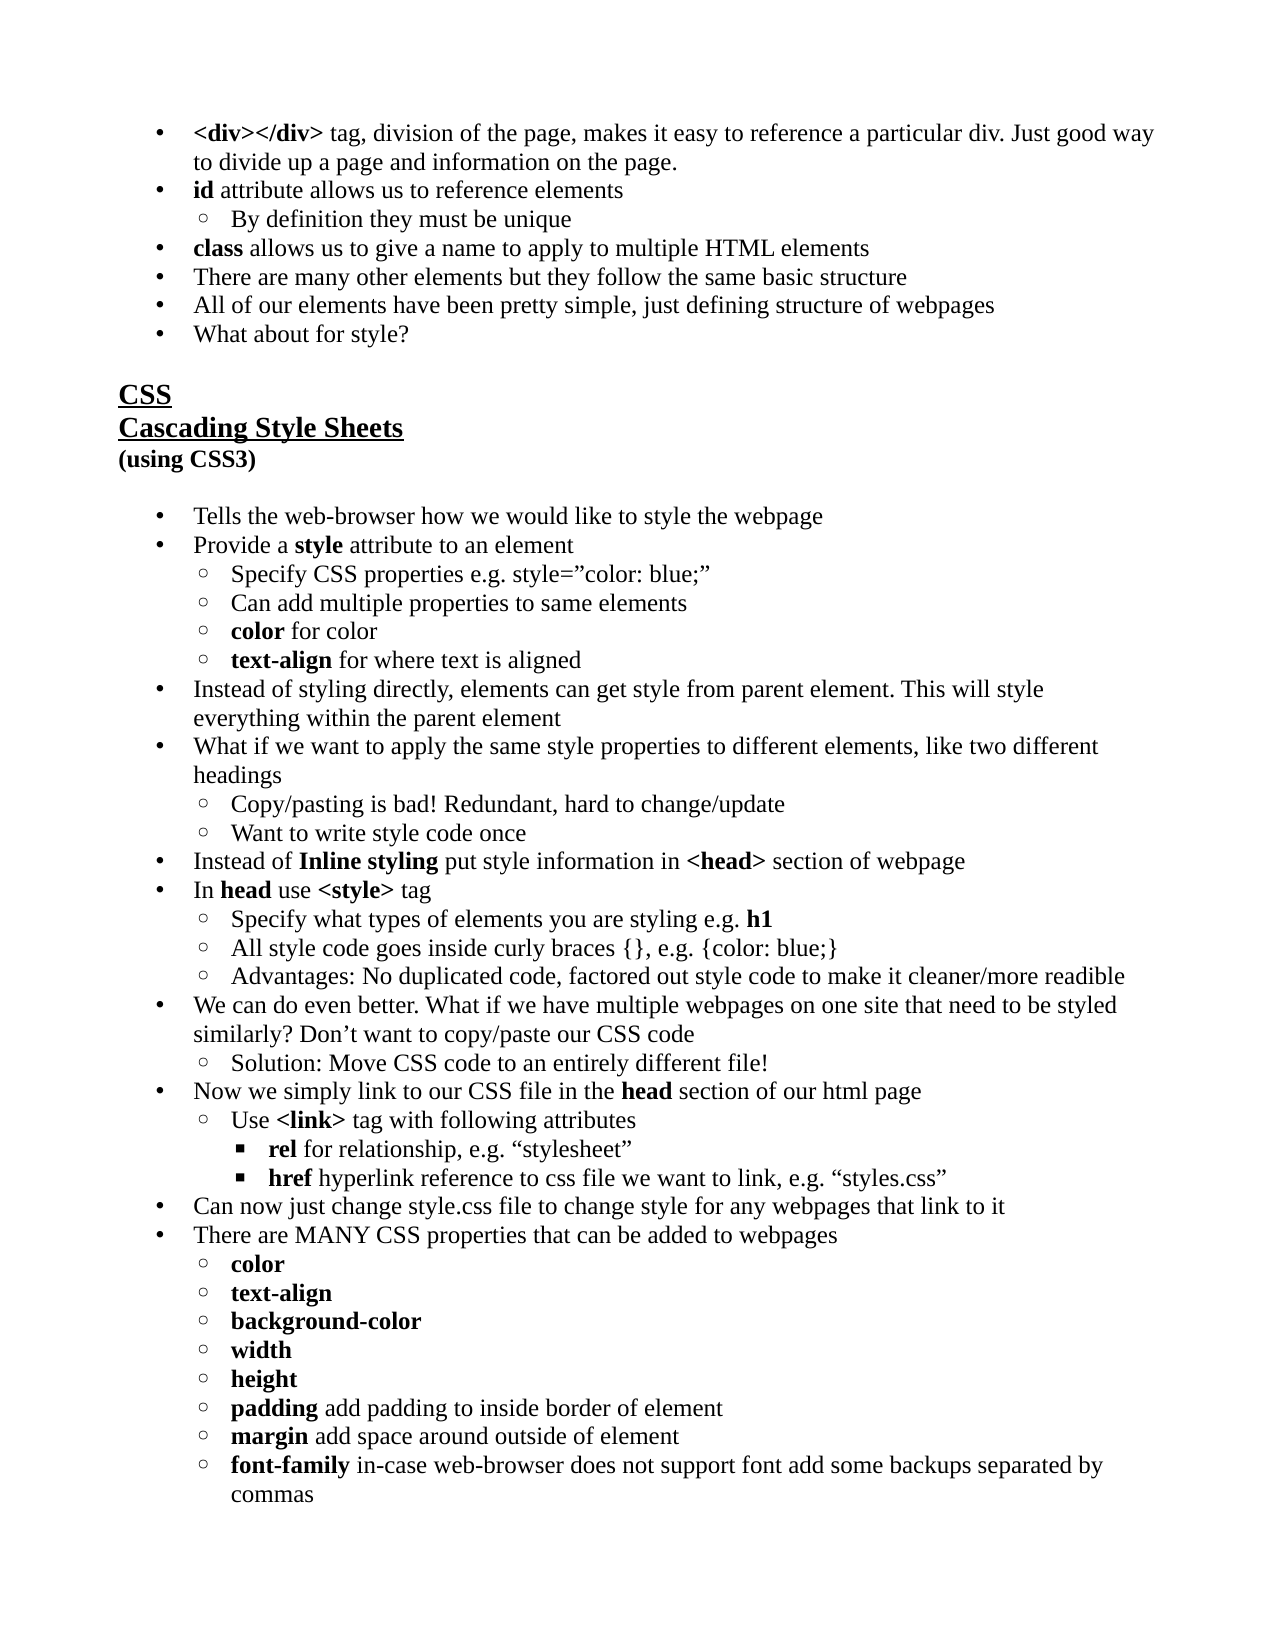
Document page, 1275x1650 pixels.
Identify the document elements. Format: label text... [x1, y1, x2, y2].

list Use <link> tag with following attributes [193, 1105, 1157, 1134]
list width [193, 1335, 1157, 1364]
list Tells the web-browser how we would like to style the webpage [156, 501, 1157, 530]
list font-family in-case web-browser does not support font add some backups separated by commas [193, 1450, 1157, 1508]
list Can now just change style.css file to change style for any webpages that link to it [156, 1191, 1157, 1220]
list Provide a style attribute to an element [156, 530, 1157, 559]
list margin add space around outside of element [193, 1421, 1157, 1450]
list Instead of styling directly, elements can get style from parent element. This will style everything within the parent element [156, 674, 1157, 731]
list <div></div> tag, division of the page, makes it easy to reference a particular div. Just good way to divide up a page and information on the page. [156, 118, 1157, 176]
list What if we want to apply the same style properties to different elements, like two different headings [156, 731, 1157, 789]
list Now we simply link to our CSS file in the head section of our html page [156, 1076, 1157, 1105]
list text-align [193, 1278, 1157, 1306]
list href hyperlink reference to css file we want to link, e.g. “styles.css” [231, 1163, 1157, 1191]
list color [193, 1249, 1157, 1278]
list text-align for where text is aligned [193, 645, 1157, 674]
list padding add padding to inside border of element [193, 1393, 1157, 1421]
text (using CSS3) [118, 444, 1157, 473]
list Want to write style code once [193, 818, 1157, 846]
list rel for relationship, e.g. “stylesheet” [231, 1134, 1157, 1163]
text CSS [118, 377, 1157, 410]
list color for color [193, 616, 1157, 645]
list Advantages: No duplicated code, factored out style code to make it cleaner/more readible [193, 961, 1157, 990]
list What about for style? [156, 319, 1157, 348]
list We can do even better. What if we have multiple webpages on one site that need to be styled similarly? Don’t want to copy/paste our CSS code [156, 990, 1157, 1048]
list In head use <style> tag [156, 875, 1157, 904]
list All style code goes inside curly braces {}, e.g. {color: blue;} [193, 933, 1157, 961]
list background-color [193, 1306, 1157, 1335]
text Cascading Style Sheets [118, 410, 1157, 444]
list There are MANY CSS properties that can be added to webpages [156, 1220, 1157, 1249]
list Instead of Inline styling put style information in <head> section of webpage [156, 846, 1157, 875]
list Copy/pasting is bad! Redundant, hard to change/update [193, 789, 1157, 818]
list By definition they must be unique [193, 204, 1157, 233]
list There are many other elements but they follow the same basic structure [156, 262, 1157, 291]
list Solution: Move CSS code to an entirely different file! [193, 1048, 1157, 1076]
list id attribute allows us to reference elements [156, 176, 1157, 204]
list Specify what types of elements you are styling e.g. h1 [193, 904, 1157, 933]
list All of our elements have been pretty simple, just defining structure of webpages [156, 291, 1157, 319]
list Can add multiple properties to same elements [193, 588, 1157, 616]
list Specify CSS properties e.g. style=”color: blue;” [193, 559, 1157, 588]
list height [193, 1364, 1157, 1393]
list class allows us to give a name to apply to multiple HTML elements [156, 233, 1157, 262]
